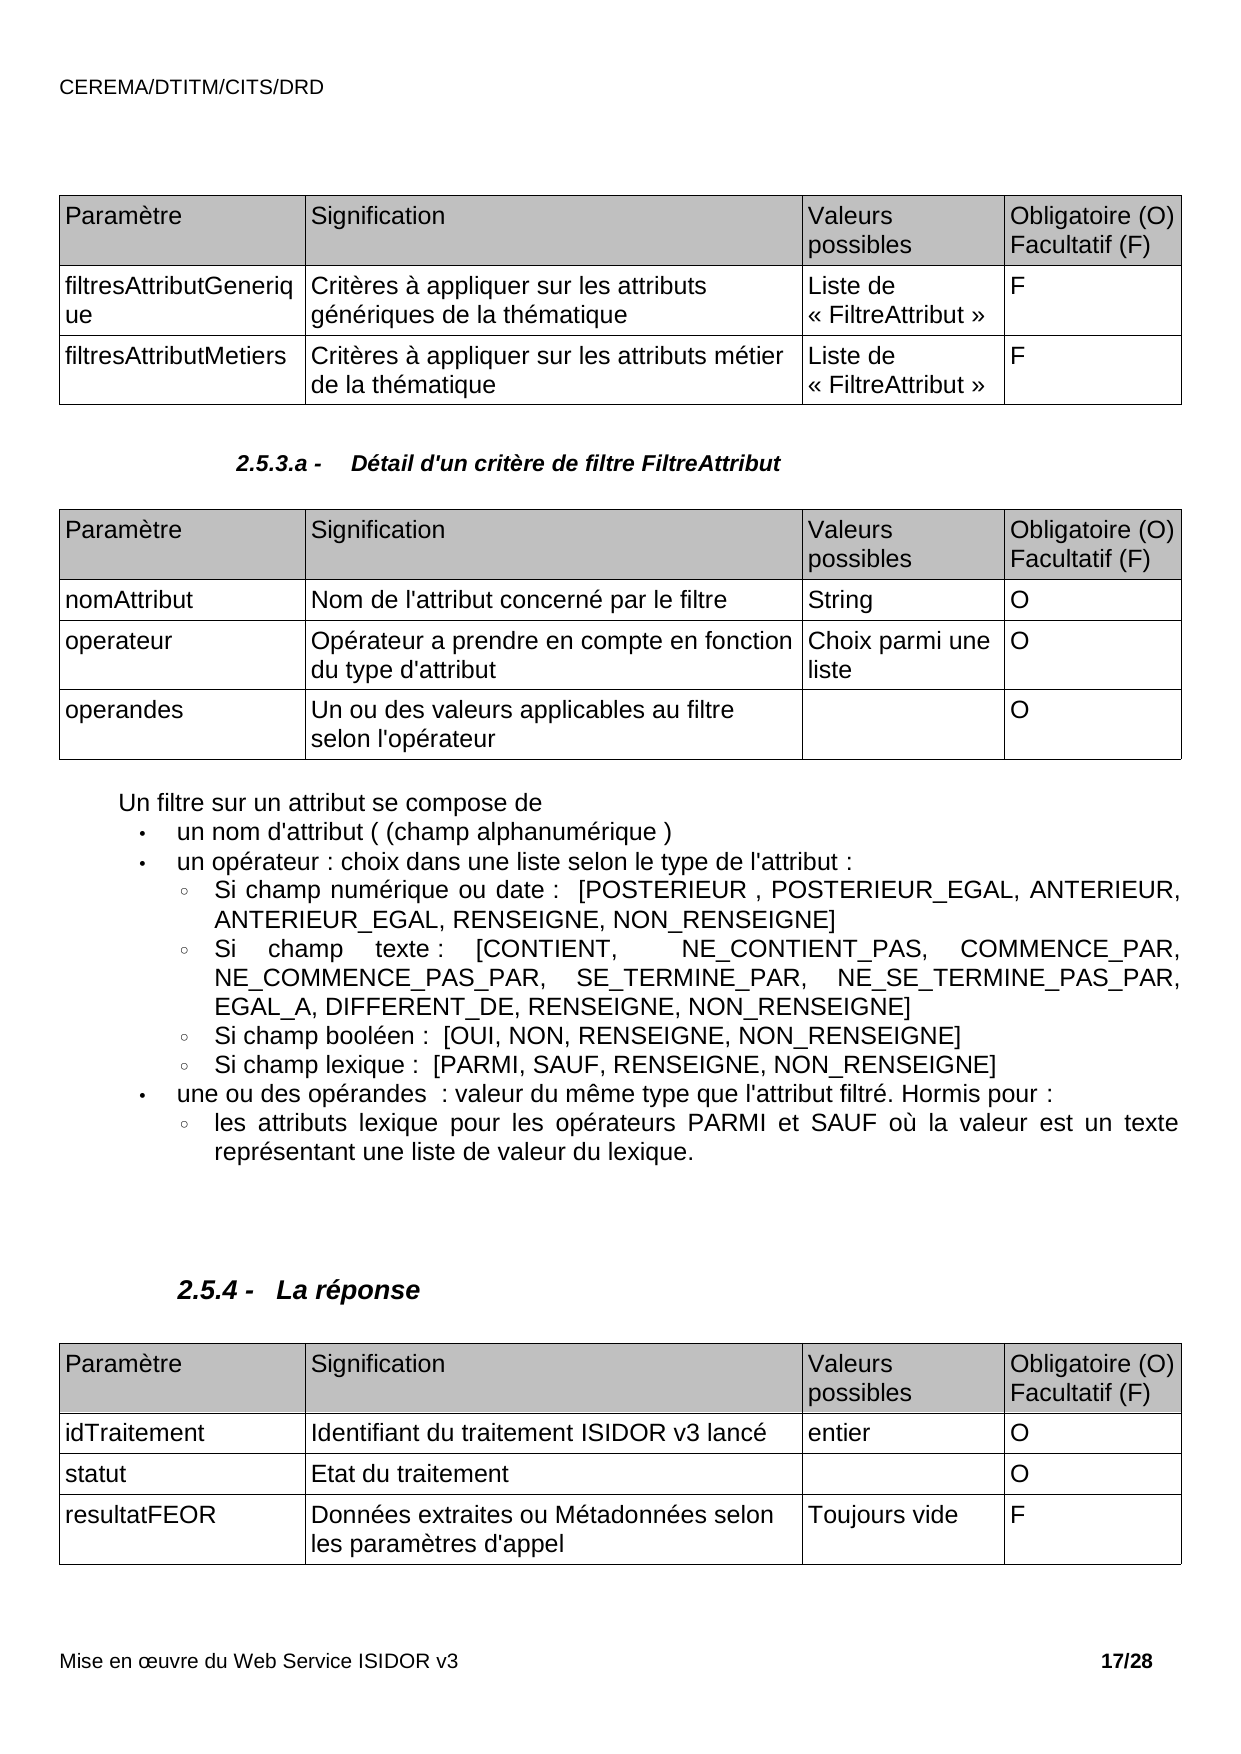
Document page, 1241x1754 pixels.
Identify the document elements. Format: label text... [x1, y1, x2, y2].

table_header Valeurs possibles [803, 1344, 1004, 1412]
table_cell O [1005, 621, 1181, 689]
table_cell O [1005, 580, 1181, 620]
table_cell Identifiant du traitement ISIDOR v3 lancé [306, 1414, 802, 1453]
table_header Paramètre [60, 1344, 305, 1412]
list Si champ texte : [CONTIENT, NE_CONTIENT_PAS, COMMENCE_PAR, NE_COMMENCE_PAS_PAR, SE_TERMINE_PAR, NE_SE_TERMINE_PAS_PAR, EGAL_A, DIFFERENT_DE, RENSEIGNE, NON_RENSEIGNE] [177, 933, 1181, 1021]
table_header Obligatoire (O) Facultatif (F) [1005, 1344, 1181, 1412]
table_header Paramètre [60, 510, 305, 579]
table_cell operateur [60, 621, 305, 689]
table_cell operandes [60, 690, 305, 759]
table_cell O [1005, 690, 1181, 759]
table_cell [803, 1454, 1004, 1494]
table_cell Critères à appliquer sur les attributs génériques de la thématique [306, 266, 802, 335]
table_header Signification [306, 196, 802, 265]
subtitle Détail d'un critère de filtre FiltreAttribut [236, 449, 1181, 476]
table_cell statut [60, 1454, 305, 1494]
table_cell nomAttribut [60, 580, 305, 620]
text Un filtre sur un attribut se compose de [59, 788, 1181, 817]
table_cell F [1005, 266, 1181, 335]
table_cell filtresAttributMetiers [60, 336, 305, 404]
list Si champ lexique : [PARMI, SAUF, RENSEIGNE, NON_RENSEIGNE] [177, 1050, 1181, 1079]
table_cell String [803, 580, 1004, 620]
table_cell Liste de « FiltreAttribut » [803, 266, 1004, 335]
table_cell Critères à appliquer sur les attributs métier de la thématique [306, 336, 802, 404]
list Si champ numérique ou date : [POSTERIEUR , POSTERIEUR_EGAL, ANTERIEUR, ANTERIEUR_EGAL, RENSEIGNE, NON_RENSEIGNE] [177, 875, 1181, 933]
table_header Obligatoire (O) Facultatif (F) [1005, 196, 1181, 265]
table_cell Nom de l'attribut concerné par le filtre [306, 580, 802, 620]
table_cell [803, 690, 1004, 759]
table_cell idTraitement [60, 1414, 305, 1453]
table_header Valeurs possibles [803, 510, 1004, 579]
table_cell resultatFEOR [60, 1495, 305, 1563]
table_cell Données extraites ou Métadonnées selon les paramètres d'appel [306, 1495, 802, 1563]
table_cell O [1005, 1454, 1181, 1494]
table_header Valeurs possibles [803, 196, 1004, 265]
table_header Obligatoire (O) Facultatif (F) [1005, 510, 1181, 579]
table_cell Opérateur a prendre en compte en fonction du type d'attribut [306, 621, 802, 689]
table_cell Liste de « FiltreAttribut » [803, 336, 1004, 404]
table_header Paramètre [60, 196, 305, 265]
table_header Signification [306, 1344, 802, 1412]
table_cell entier [803, 1414, 1004, 1453]
list Si champ booléen : [OUI, NON, RENSEIGNE, NON_RENSEIGNE] [177, 1021, 1181, 1050]
list un nom d'attribut ( (champ alphanumérique ) [139, 817, 1181, 846]
table_header Signification [306, 510, 802, 579]
list une ou des opérandes : valeur du même type que l'attribut filtré. Hormis pour : [139, 1079, 1181, 1108]
table_cell Etat du traitement [306, 1454, 802, 1494]
table_cell Un ou des valeurs applicables au filtre selon l'opérateur [306, 690, 802, 759]
table_cell O [1005, 1414, 1181, 1453]
table_cell filtresAttributGenerique [60, 266, 305, 335]
table_cell F [1005, 1495, 1181, 1563]
table_cell Choix parmi une liste [803, 621, 1004, 689]
table_cell Toujours vide [803, 1495, 1004, 1563]
list les attributs lexique pour les opérateurs PARMI et SAUF où la valeur est un texte représentant une liste de valeur du lexique. [177, 1108, 1181, 1166]
subtitle La réponse [177, 1274, 1181, 1305]
list un opérateur : choix dans une liste selon le type de l'attribut : [139, 846, 1181, 875]
table_cell F [1005, 336, 1181, 404]
